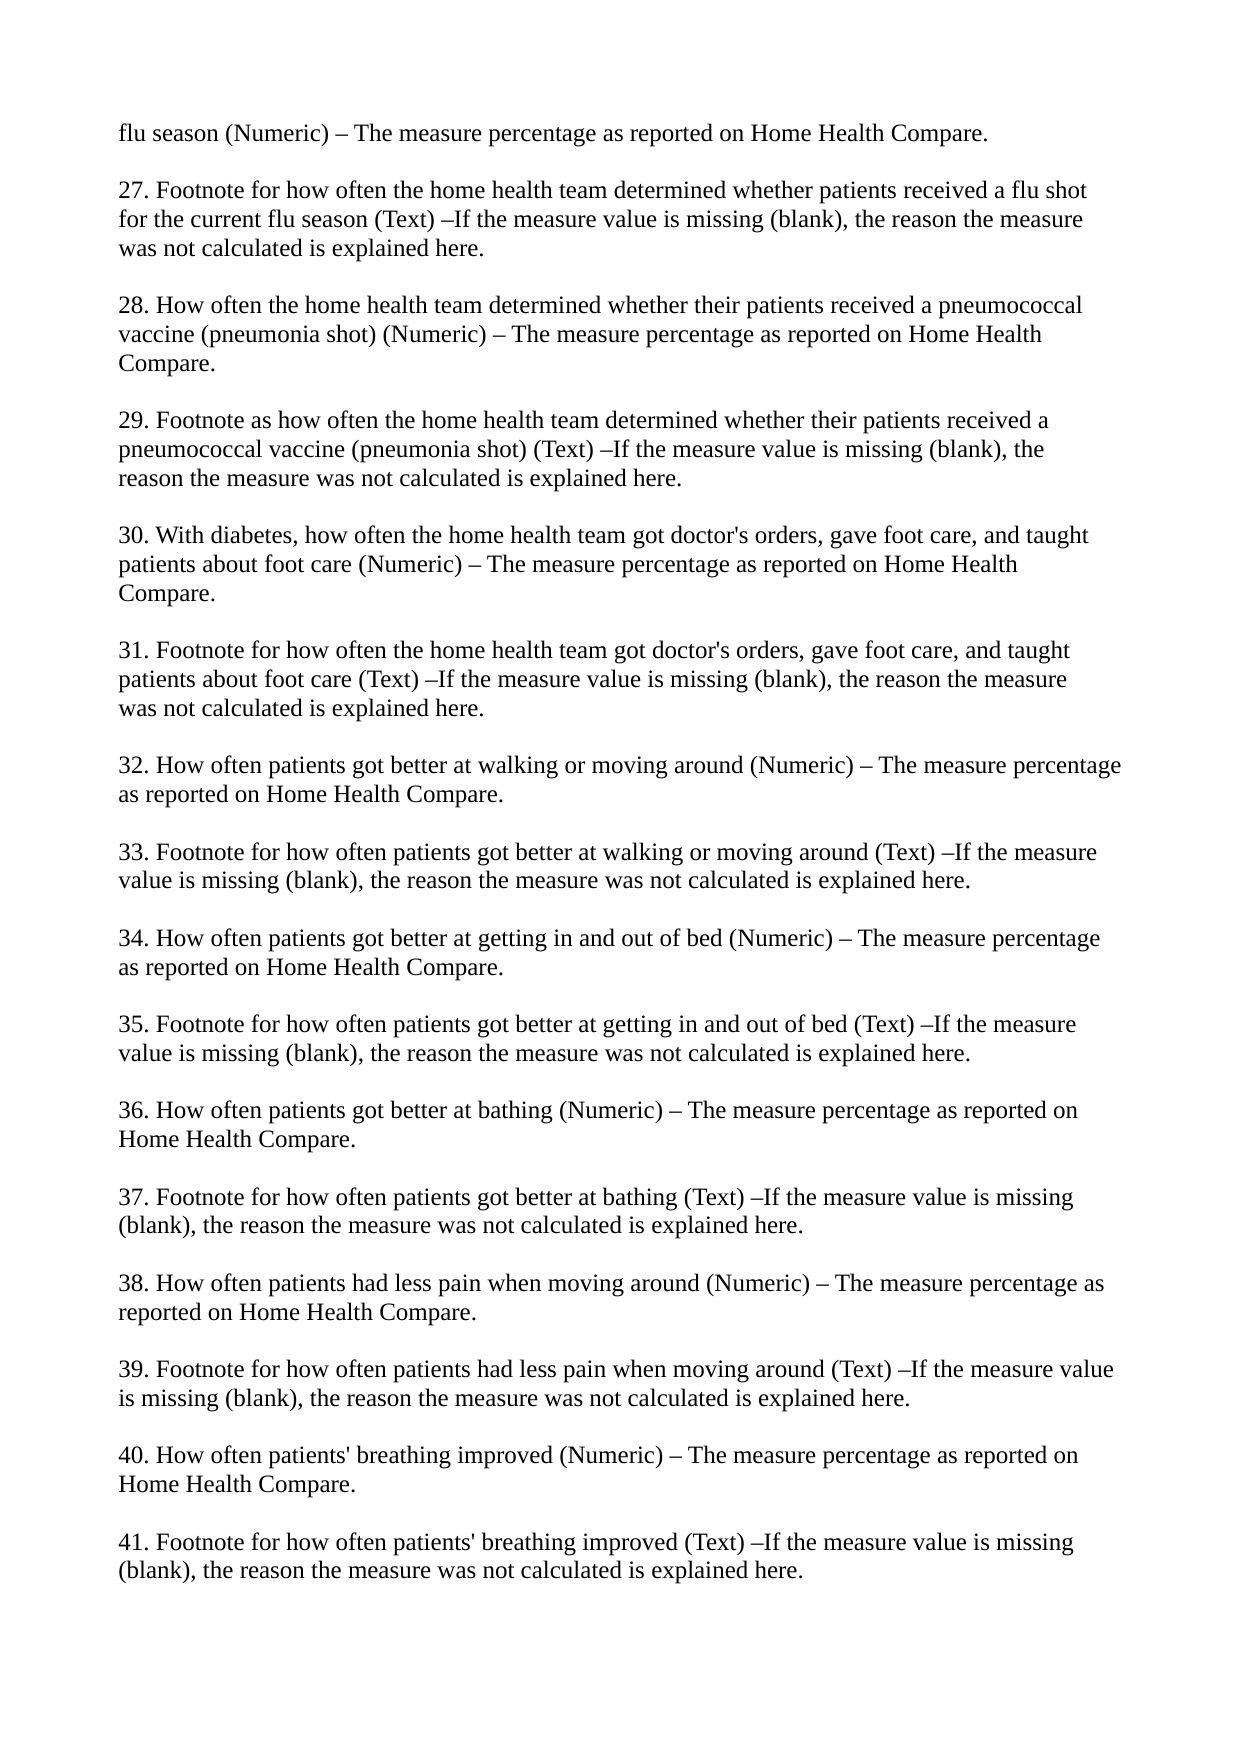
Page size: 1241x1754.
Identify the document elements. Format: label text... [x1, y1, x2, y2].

text as reported on Home Health Compare. [118, 779, 1122, 808]
text value is missing (blank), the reason the measure was not calculated is explained here. [118, 1038, 1122, 1067]
text 29. Footnote as how often the home health team determined whether their patients received a [118, 406, 1122, 434]
text (blank), the reason the measure was not calculated is explained here. [118, 1211, 1122, 1239]
text value is missing (blank), the reason the measure was not calculated is explained here. [118, 866, 1122, 894]
text (blank), the reason the measure was not calculated is explained here. [118, 1556, 1122, 1584]
text pneumococcal vaccine (pneumonia shot) (Text) –If the measure value is missing (blank), the [118, 434, 1122, 463]
text 41. Footnote for how often patients' breathing improved (Text) –If the measure value is missing [118, 1527, 1122, 1556]
text reported on Home Health Compare. [118, 1297, 1122, 1326]
text Compare. [118, 578, 1122, 607]
text was not calculated is explained here. [118, 233, 1122, 262]
text 27. Footnote for how often the home health team determined whether patients received a flu shot for the current flu season (Text) –If the measure value is missing (blank), the reason the measure [118, 176, 1122, 233]
text vaccine (pneumonia shot) (Numeric) – The measure percentage as reported on Home Health [118, 319, 1122, 348]
text Home Health Compare. [118, 1469, 1122, 1498]
text patients about foot care (Text) –If the measure value is missing (blank), the reason the measure [118, 664, 1122, 693]
text 31. Footnote for how often the home health team got doctor's orders, gave foot care, and taught [118, 636, 1122, 664]
text was not calculated is explained here. [118, 693, 1122, 722]
text 39. Footnote for how often patients had less pain when moving around (Text) –If the measure value [118, 1354, 1122, 1383]
text 32. How often patients got better at walking or moving around (Numeric) – The measure percentage [118, 751, 1122, 779]
text 38. How often patients had less pain when moving around (Numeric) – The measure percentage as [118, 1268, 1122, 1297]
text 28. How often the home health team determined whether their patients received a pneumococcal [118, 291, 1122, 319]
text patients about foot care (Numeric) – The measure percentage as reported on Home Health [118, 549, 1122, 578]
text 30. With diabetes, how often the home health team got doctor's orders, gave foot care, and taught [118, 521, 1122, 549]
text Home Health Compare. [118, 1124, 1122, 1153]
text flu season (Numeric) – The measure percentage as reported on Home Health Compare. [118, 118, 1122, 147]
text Compare. [118, 348, 1122, 377]
text 37. Footnote for how often patients got better at bathing (Text) –If the measure value is missing [118, 1182, 1122, 1211]
text 34. How often patients got better at getting in and out of bed (Numeric) – The measure percentage as reported on Home Health Compare. [118, 923, 1122, 981]
text 40. How often patients' breathing improved (Numeric) – The measure percentage as reported on [118, 1441, 1122, 1469]
text 36. How often patients got better at bathing (Numeric) – The measure percentage as reported on [118, 1096, 1122, 1124]
text 35. Footnote for how often patients got better at getting in and out of bed (Text) –If the measure [118, 1009, 1122, 1038]
text reason the measure was not calculated is explained here. [118, 463, 1122, 492]
text 33. Footnote for how often patients got better at walking or moving around (Text) –If the measure [118, 837, 1122, 866]
text is missing (blank), the reason the measure was not calculated is explained here. [118, 1383, 1122, 1412]
